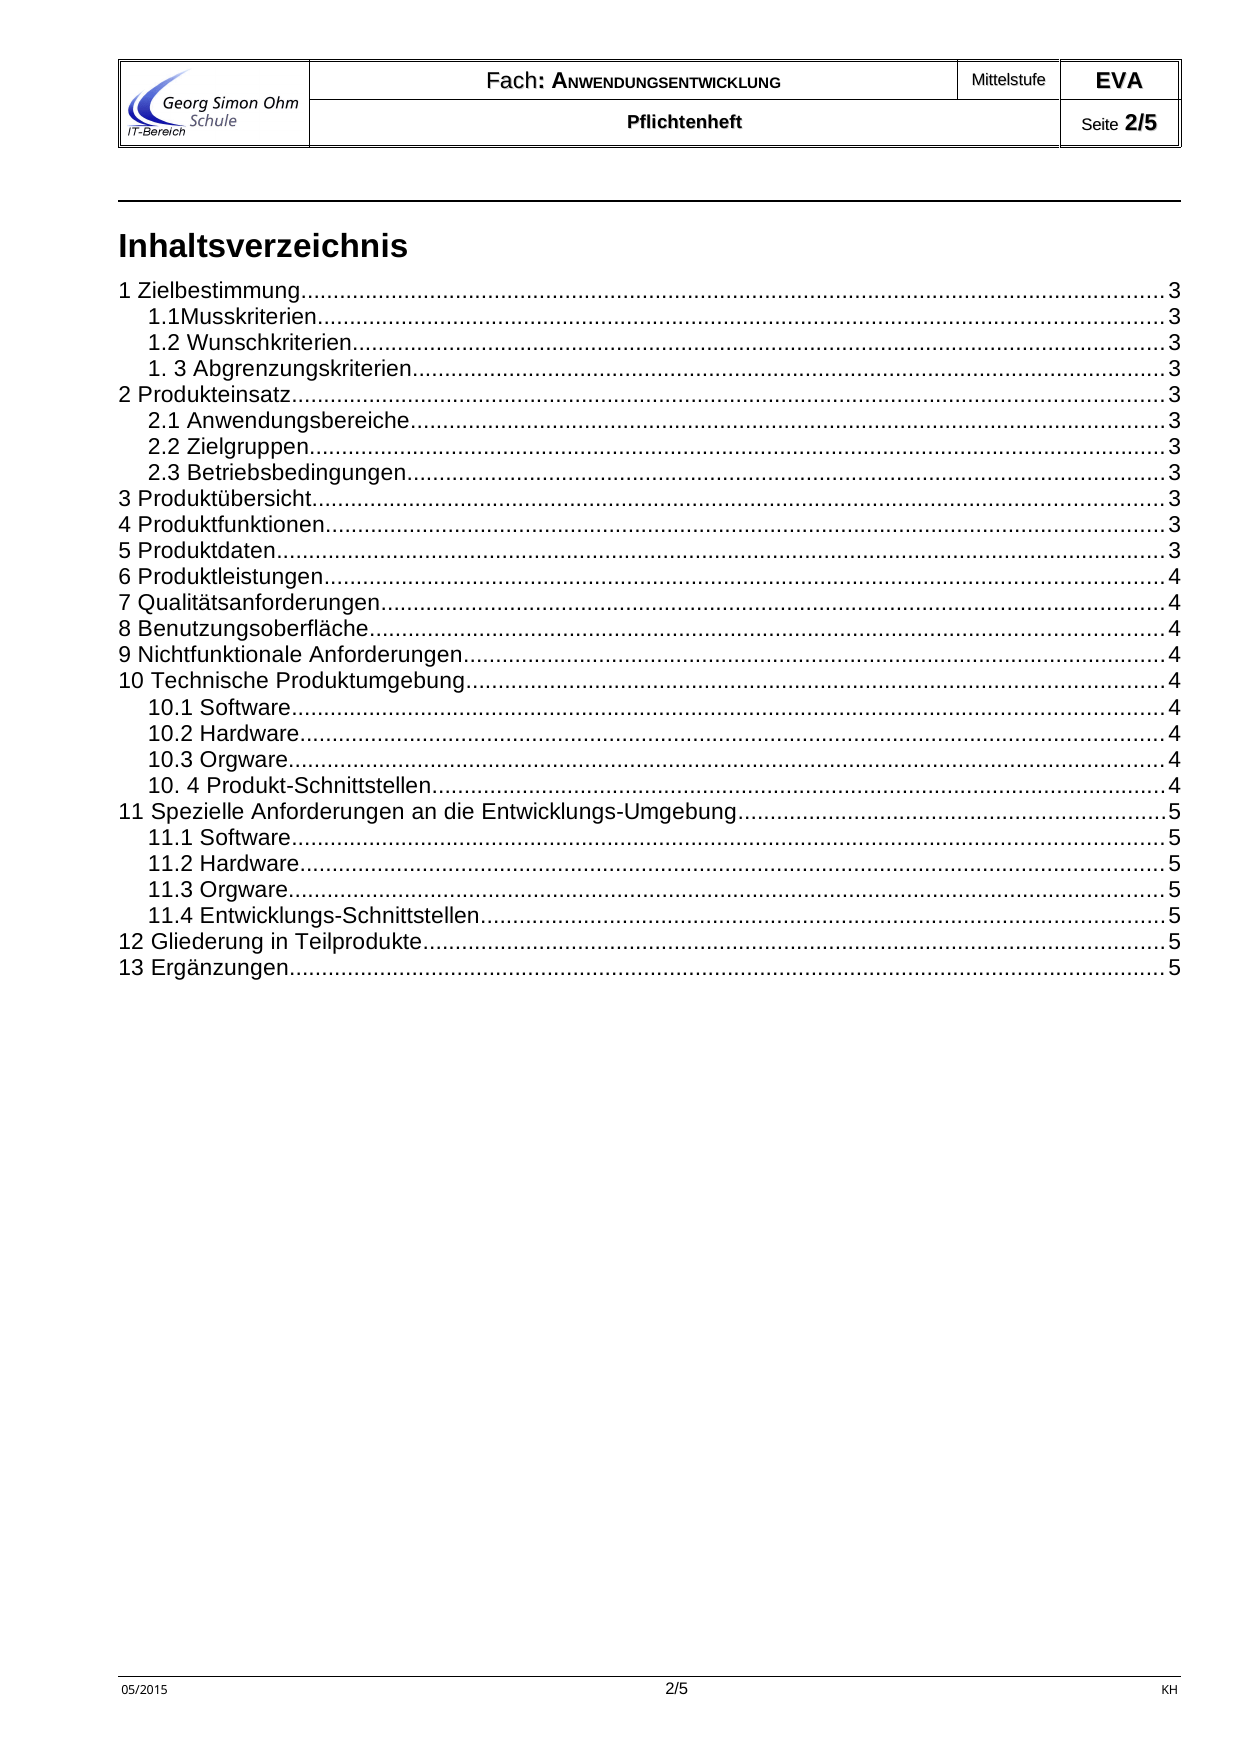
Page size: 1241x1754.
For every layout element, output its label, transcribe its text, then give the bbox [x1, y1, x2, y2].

text 1.2 Wunschkriterien 3 [148, 329, 1181, 355]
text 11.1 Software 5 [148, 824, 1181, 850]
picture [126, 67, 304, 140]
text 7 Qualitätsanforderungen 4 [118, 590, 1181, 616]
text 2 Produkteinsatz 3 [118, 381, 1181, 407]
text 9 Nichtfunktionale Anforderungen 4 [118, 642, 1181, 668]
text 11.3 Orgware 5 [148, 876, 1181, 902]
text 10 Technische Produktumgebung 4 [118, 668, 1181, 694]
text 1 Zielbestimmung 3 [118, 277, 1181, 303]
text 10.1 Software 4 [148, 694, 1181, 720]
text 3 Produktübersicht 3 [118, 486, 1181, 512]
text 8 Benutzungsoberfläche 4 [118, 616, 1181, 642]
subtitle Inhaltsverzeichnis [118, 227, 1181, 265]
text 2.1 Anwendungsbereiche 3 [148, 407, 1181, 433]
text 12 Gliederung in Teilprodukte 5 [118, 928, 1181, 954]
text 13 Ergänzungen 5 [118, 954, 1181, 980]
text 2.2 Zielgruppen 3 [148, 433, 1181, 459]
text 11 Spezielle Anforderungen an die Entwicklungs-Umgebung 5 [118, 798, 1181, 824]
text 1.1Musskriterien 3 [148, 303, 1181, 329]
text 6 Produktleistungen 4 [118, 564, 1181, 590]
text 10.3 Orgware 4 [148, 746, 1181, 772]
text 4 Produktfunktionen 3 [118, 512, 1181, 538]
text 10.2 Hardware 4 [148, 720, 1181, 746]
text 1. 3 Abgrenzungskriterien 3 [148, 355, 1181, 381]
text 10. 4 Produkt-Schnittstellen 4 [148, 772, 1181, 798]
text 2.3 Betriebsbedingungen 3 [148, 459, 1181, 486]
text 5 Produktdaten 3 [118, 538, 1181, 564]
text 11.2 Hardware 5 [148, 850, 1181, 876]
text 11.4 Entwicklungs-Schnittstellen 5 [148, 902, 1181, 928]
